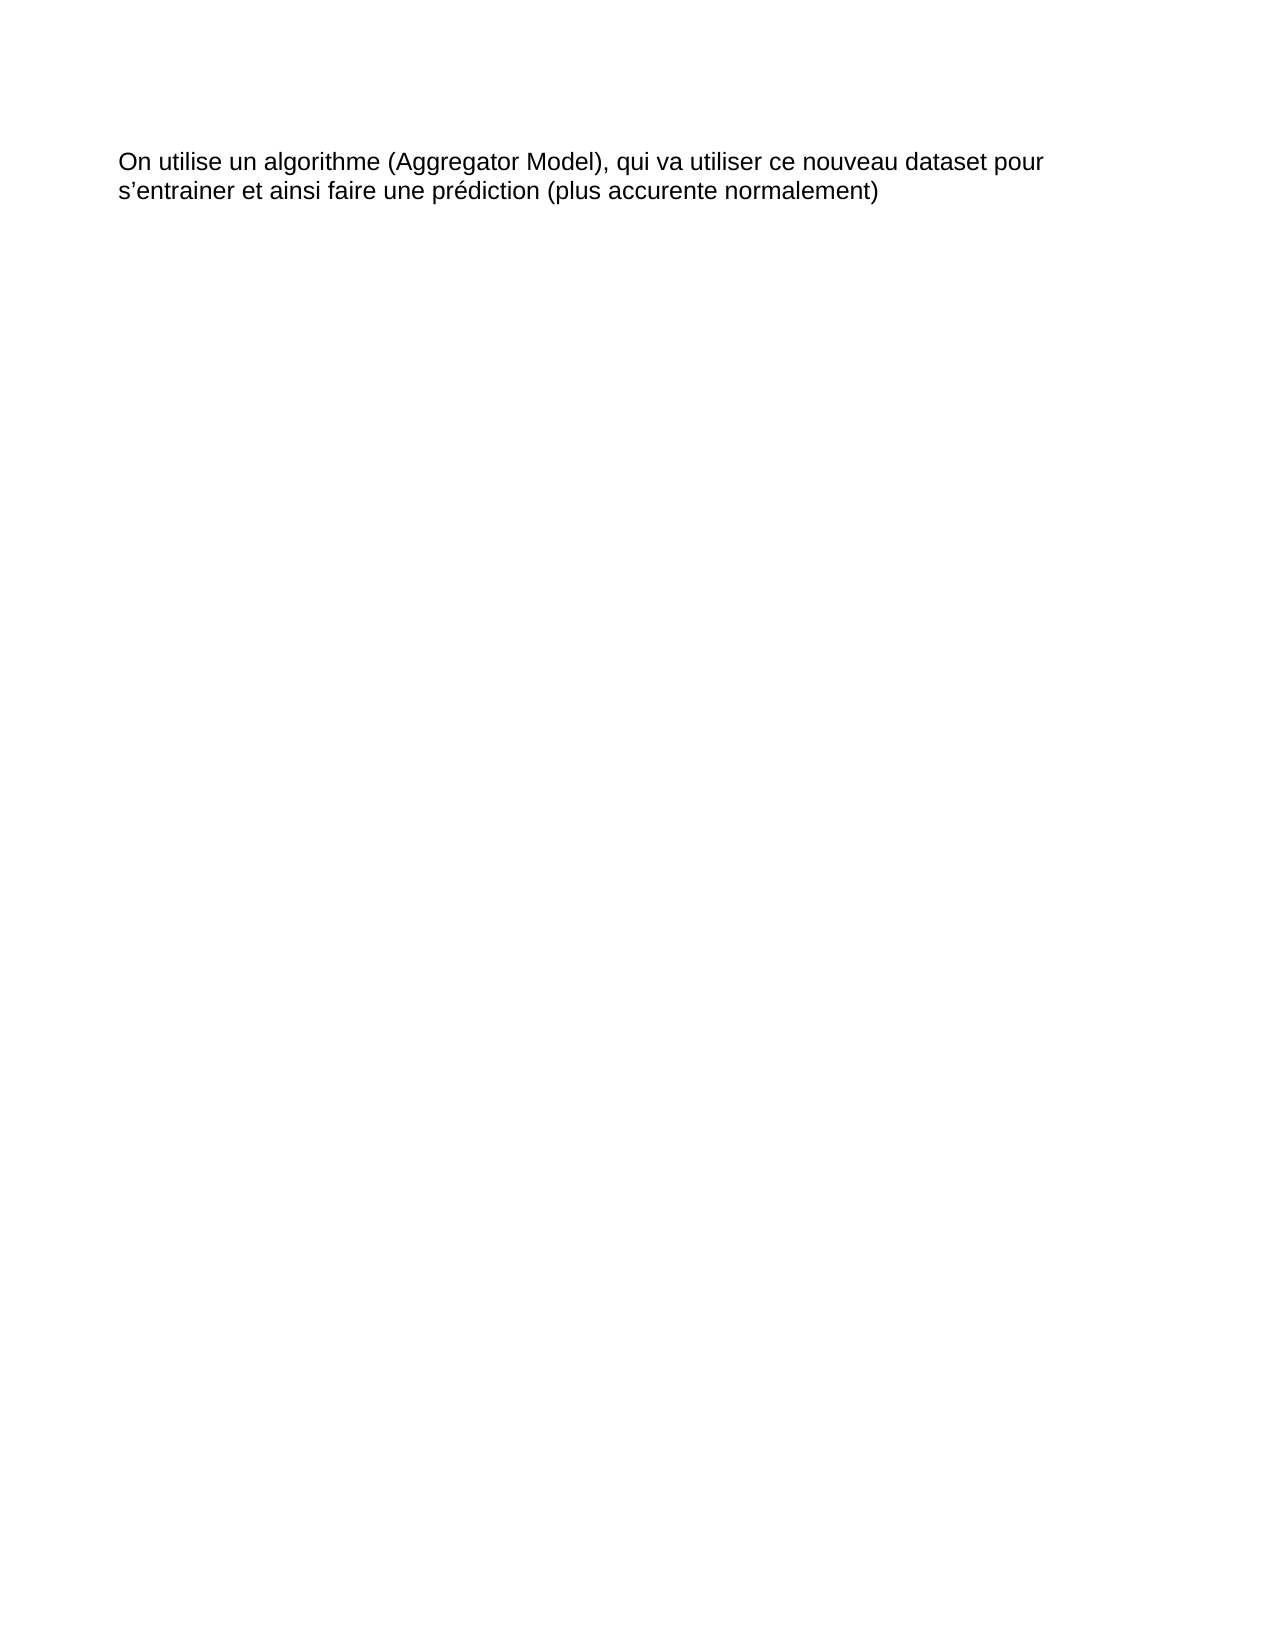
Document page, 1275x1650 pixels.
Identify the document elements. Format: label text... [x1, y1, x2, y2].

text On utilise un algorithme (Aggregator Model), qui va utiliser ce nouveau dataset pour s’entrainer et ainsi faire une prédiction (plus accurente normalement) [118, 147, 1157, 204]
